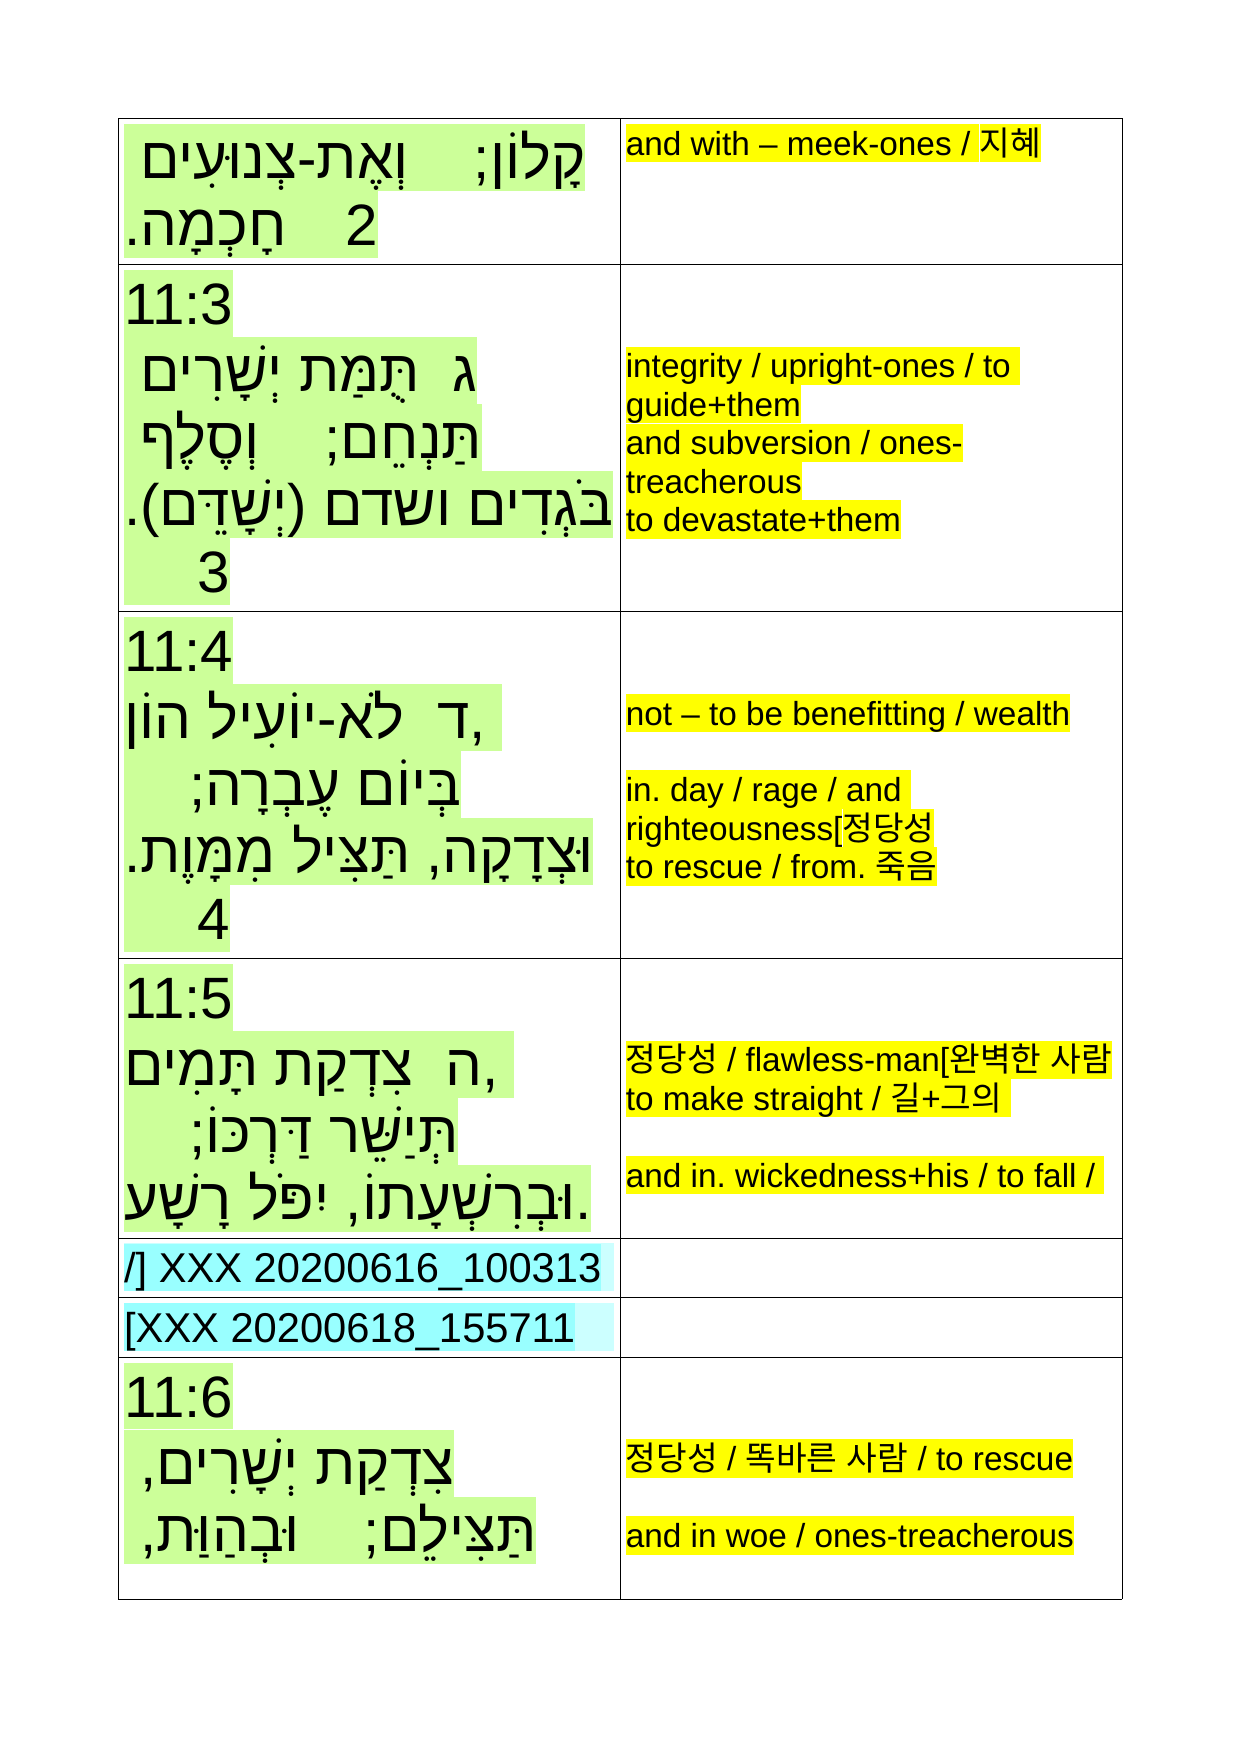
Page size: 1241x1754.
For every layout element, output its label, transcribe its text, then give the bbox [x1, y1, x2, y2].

table_cell [621, 1239, 1122, 1297]
table_cell 정당성 / 똑바른 사람 / to rescue and in woe / ones-treacherous [621, 1358, 1122, 1599]
table_cell 정당성 / flawless-man[완벽한 사람 to make straight / 길+그의 and in. wickedness+his / to fall / [621, 959, 1122, 1238]
table_cell 11:5 ה צִדְקַת תָּמִים, תְּיַשֵּׁר דַּרְכּוֹ; וּבְרִשְׁעָתוֹ, יִפֹּל רָשָׁע. [119, 959, 620, 1238]
table_cell [XXX 20200618_155711 [119, 1298, 620, 1357]
table_cell 11:4 ד לֹא-יוֹעִיל הוֹן, בְּיוֹם עֶבְרָה; וּצְדָקָה, תַּצִּיל מִמָּוֶת. 4 [119, 612, 620, 958]
table_cell 11:3 ג תֻּמַּת יְשָׁרִים תַּנְחֵם; וְסֶלֶף בֹּגְדִים ושדם (יְשָׁדֵּם). 3 [119, 265, 620, 611]
table_cell integrity / upright-ones / to guide+them and subversion / ones-treacherous to devastate+them [621, 265, 1122, 611]
table_cell 11:6 צִדְקַת יְשָׁרִים, תַּצִּילֵם; וּבְהַוַּת, בֹּגְדִים יִלָּכֵדוּ. 6 [119, 1358, 620, 1599]
table_cell [621, 1298, 1122, 1357]
table_cell and with – meek-ones / 지혜 [621, 119, 1122, 264]
table_cell not – to be benefitting / wealth in. day / rage / and righteousness[정당성 to rescue / from. 죽음 [621, 612, 1122, 958]
table_cell 11:2 ב בָּא-זָדוֹן, וַיָּבֹא קָלוֹן; וְאֶת-צְנוּעִים חָכְמָה. 2 [119, 119, 620, 264]
table_cell /] XXX 20200616_100313 [119, 1239, 620, 1297]
